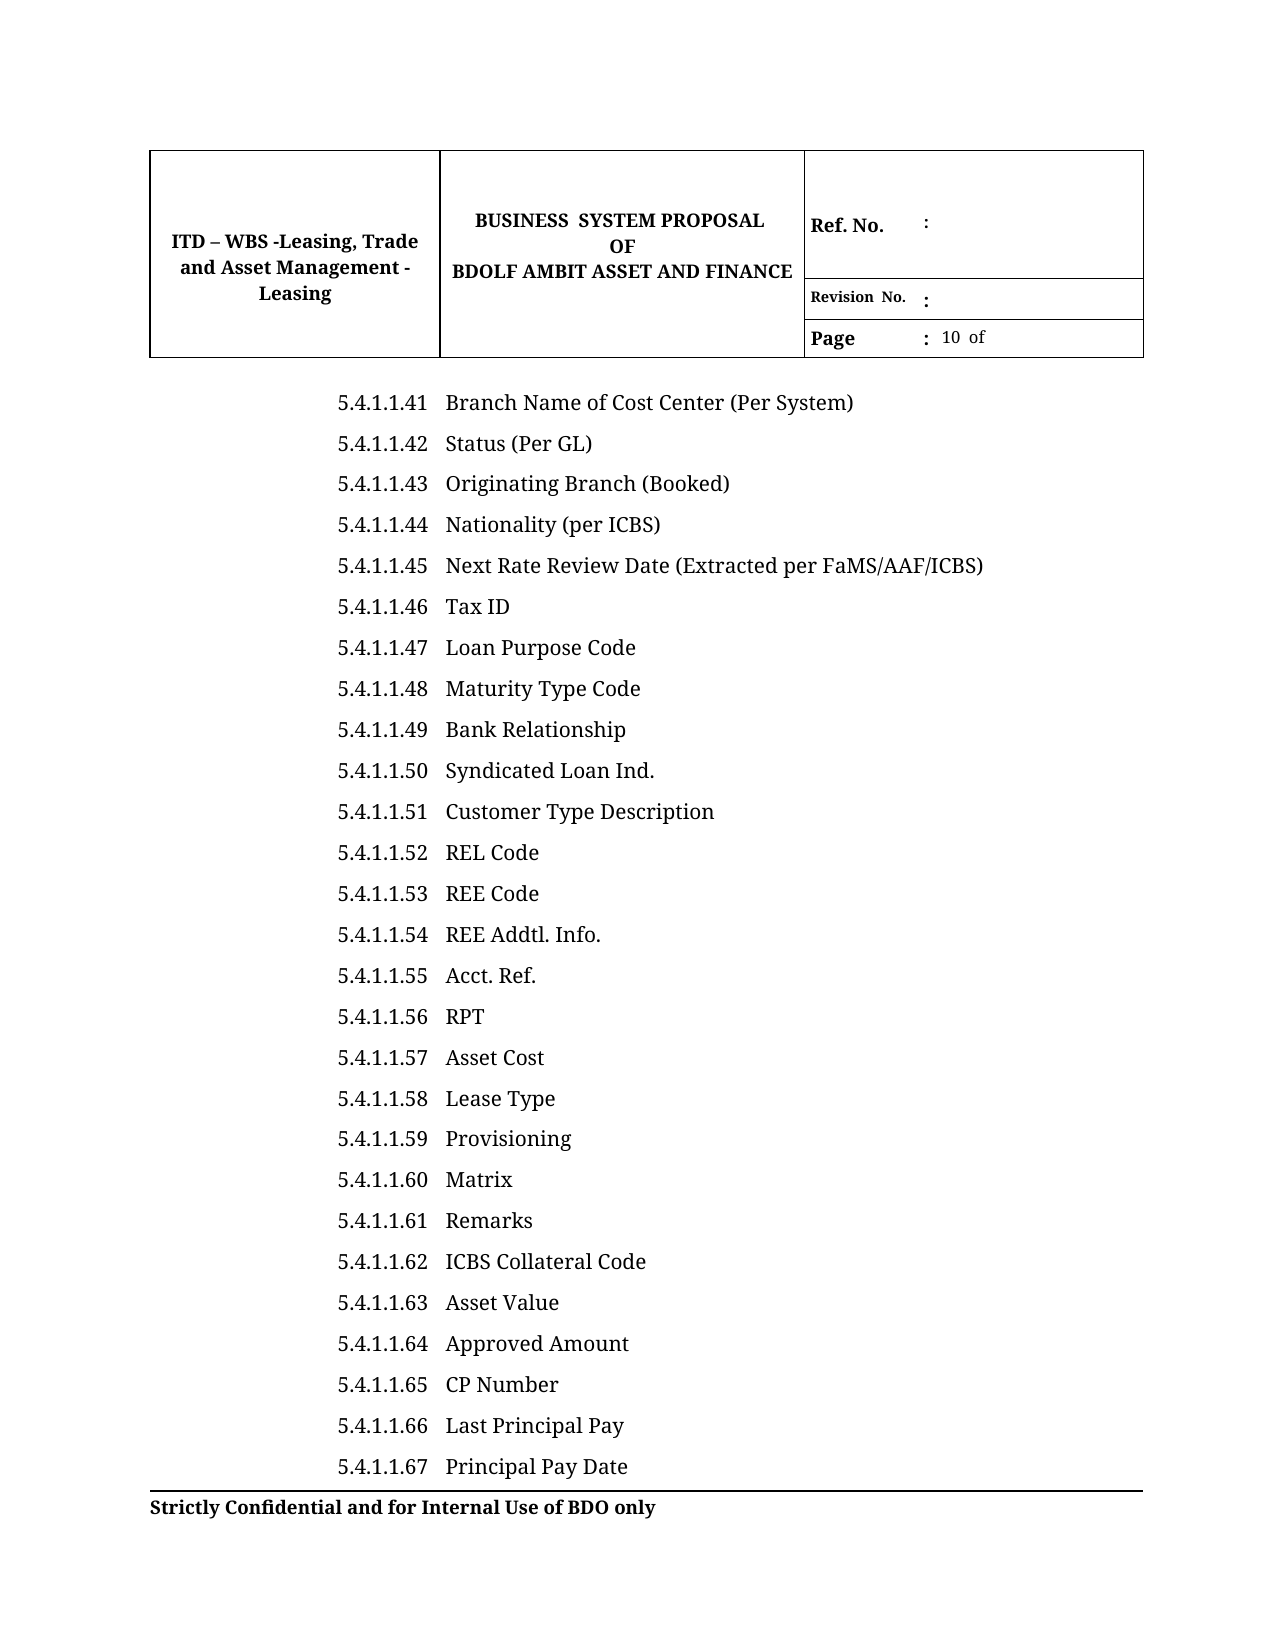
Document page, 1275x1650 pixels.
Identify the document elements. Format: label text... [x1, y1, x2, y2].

list REE Addtl. Info. [337, 920, 1143, 948]
list REE Code [337, 879, 1143, 907]
list Customer Type Description [337, 797, 1143, 826]
list Syndicated Loan Ind. [337, 756, 1143, 784]
list Branch Name of Cost Center (Per System) [337, 388, 1143, 416]
list Originating Branch (Booked) [337, 469, 1143, 498]
list Asset Cost [337, 1043, 1143, 1071]
list CP Number [337, 1370, 1143, 1399]
list Remarks [337, 1206, 1143, 1235]
list Status (Per GL) [337, 429, 1143, 457]
list Asset Value [337, 1288, 1143, 1317]
list Lease Type [337, 1084, 1143, 1112]
list Next Rate Review Date (Extracted per FaMS/AAF/ICBS) [337, 551, 1143, 580]
list Last Principal Pay [337, 1411, 1143, 1439]
list Provisioning [337, 1124, 1143, 1153]
list Acct. Ref. [337, 961, 1143, 989]
list Matrix [337, 1166, 1143, 1194]
list ICBS Collateral Code [337, 1247, 1143, 1276]
list Nationality (per ICBS) [337, 511, 1143, 539]
list RPT [337, 1002, 1143, 1030]
list Bank Relationship [337, 715, 1143, 744]
list Maturity Type Code [337, 674, 1143, 703]
list Loan Purpose Code [337, 633, 1143, 662]
list Principal Pay Date [337, 1452, 1143, 1481]
list Tax ID [337, 592, 1143, 621]
list REL Code [337, 838, 1143, 866]
list Approved Amount [337, 1329, 1143, 1358]
